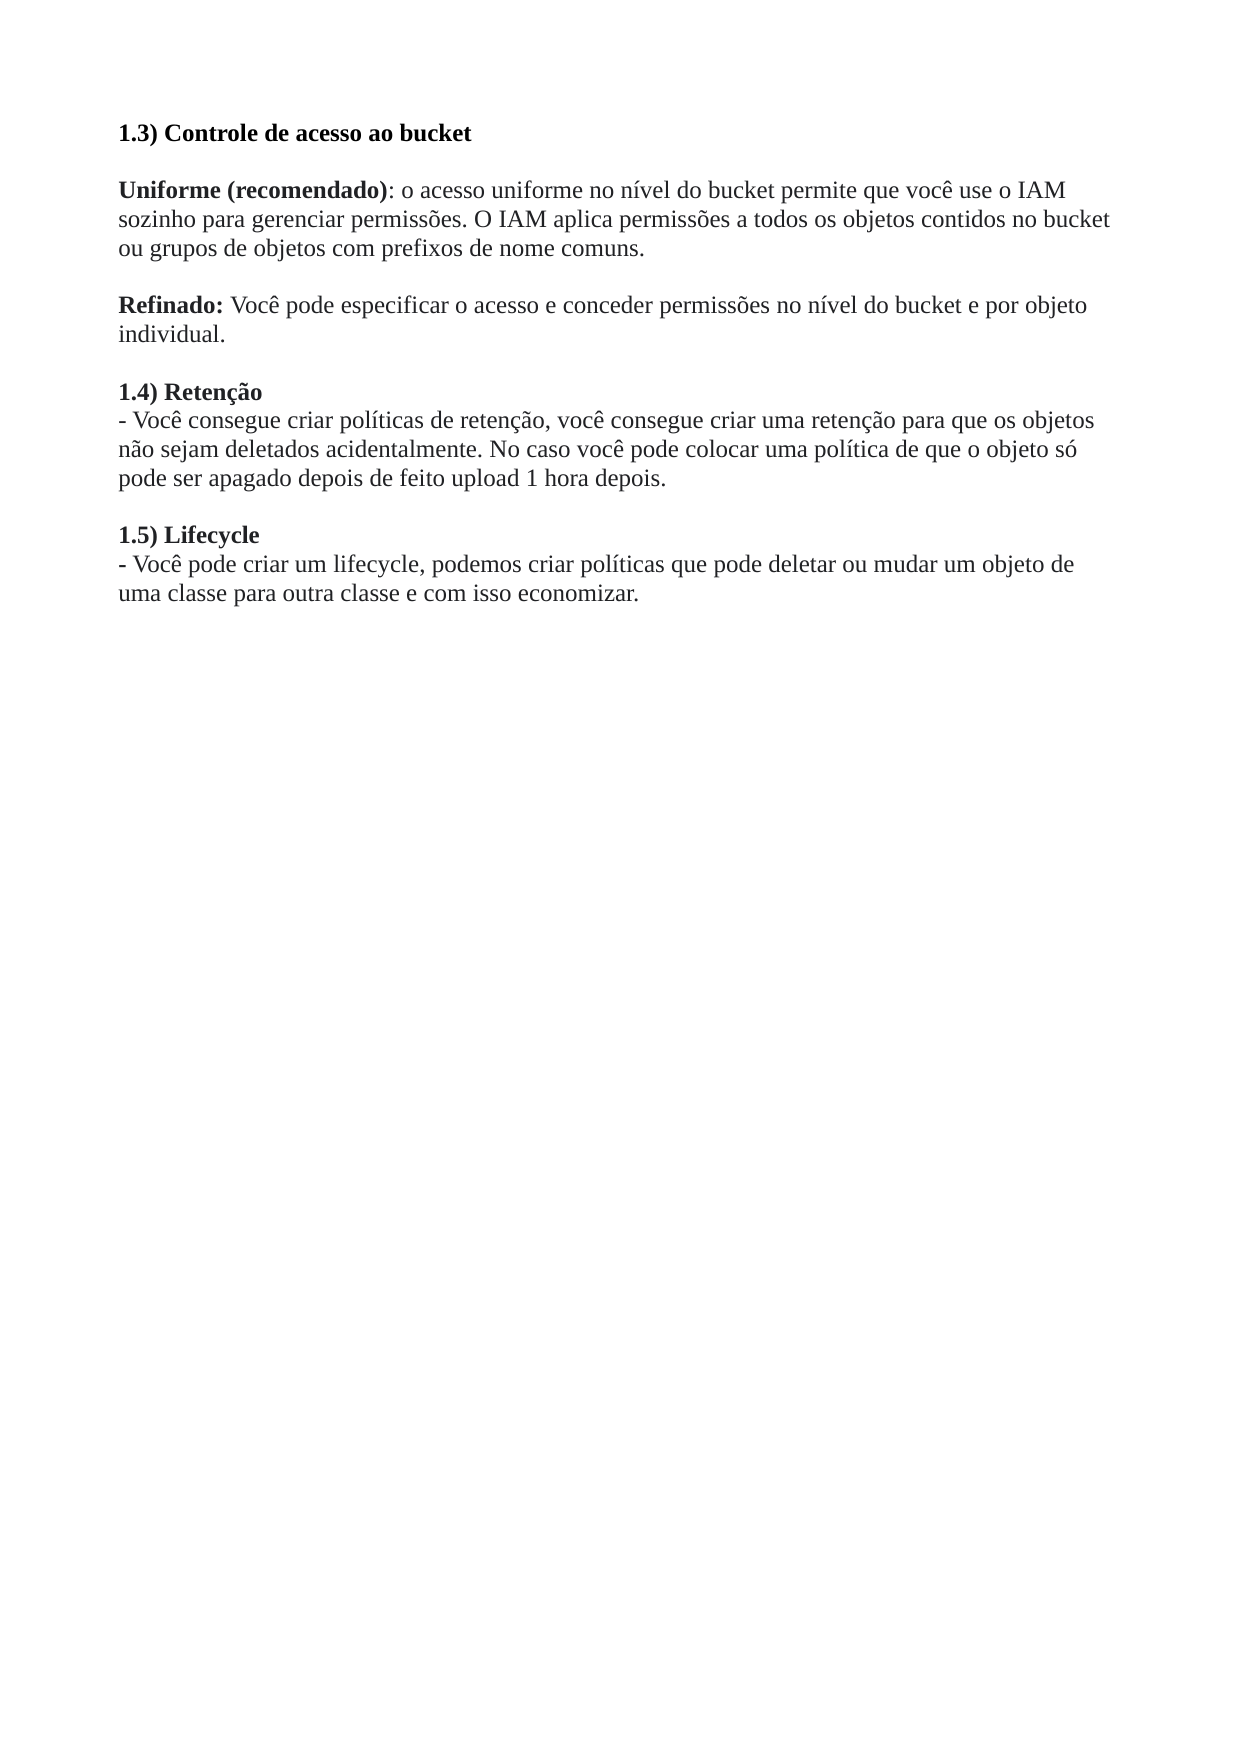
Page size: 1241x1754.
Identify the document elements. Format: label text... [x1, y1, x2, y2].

text 1.5) Lifecycle [118, 521, 1122, 549]
text - Você pode criar um lifecycle, podemos criar políticas que pode deletar ou mudar um objeto de uma classe para outra classe e com isso economizar. [118, 549, 1122, 607]
text - Você consegue criar políticas de retenção, você consegue criar uma retenção para que os objetos não sejam deletados acidentalmente. No caso você pode colocar uma política de que o objeto só pode ser apagado depois de feito upload 1 hora depois. [118, 406, 1122, 492]
text 1.3) Controle de acesso ao bucket [118, 118, 1122, 147]
text Uniforme (recomendado): o acesso uniforme no nível do bucket permite que você use o IAM sozinho para gerenciar permissões. O IAM aplica permissões a todos os objetos contidos no bucket ou grupos de objetos com prefixos de nome comuns. [118, 176, 1122, 262]
text 1.4) Retenção [118, 377, 1122, 406]
text Refinado: Você pode especificar o acesso e conceder permissões no nível do bucket e por objeto individual. [118, 291, 1122, 348]
